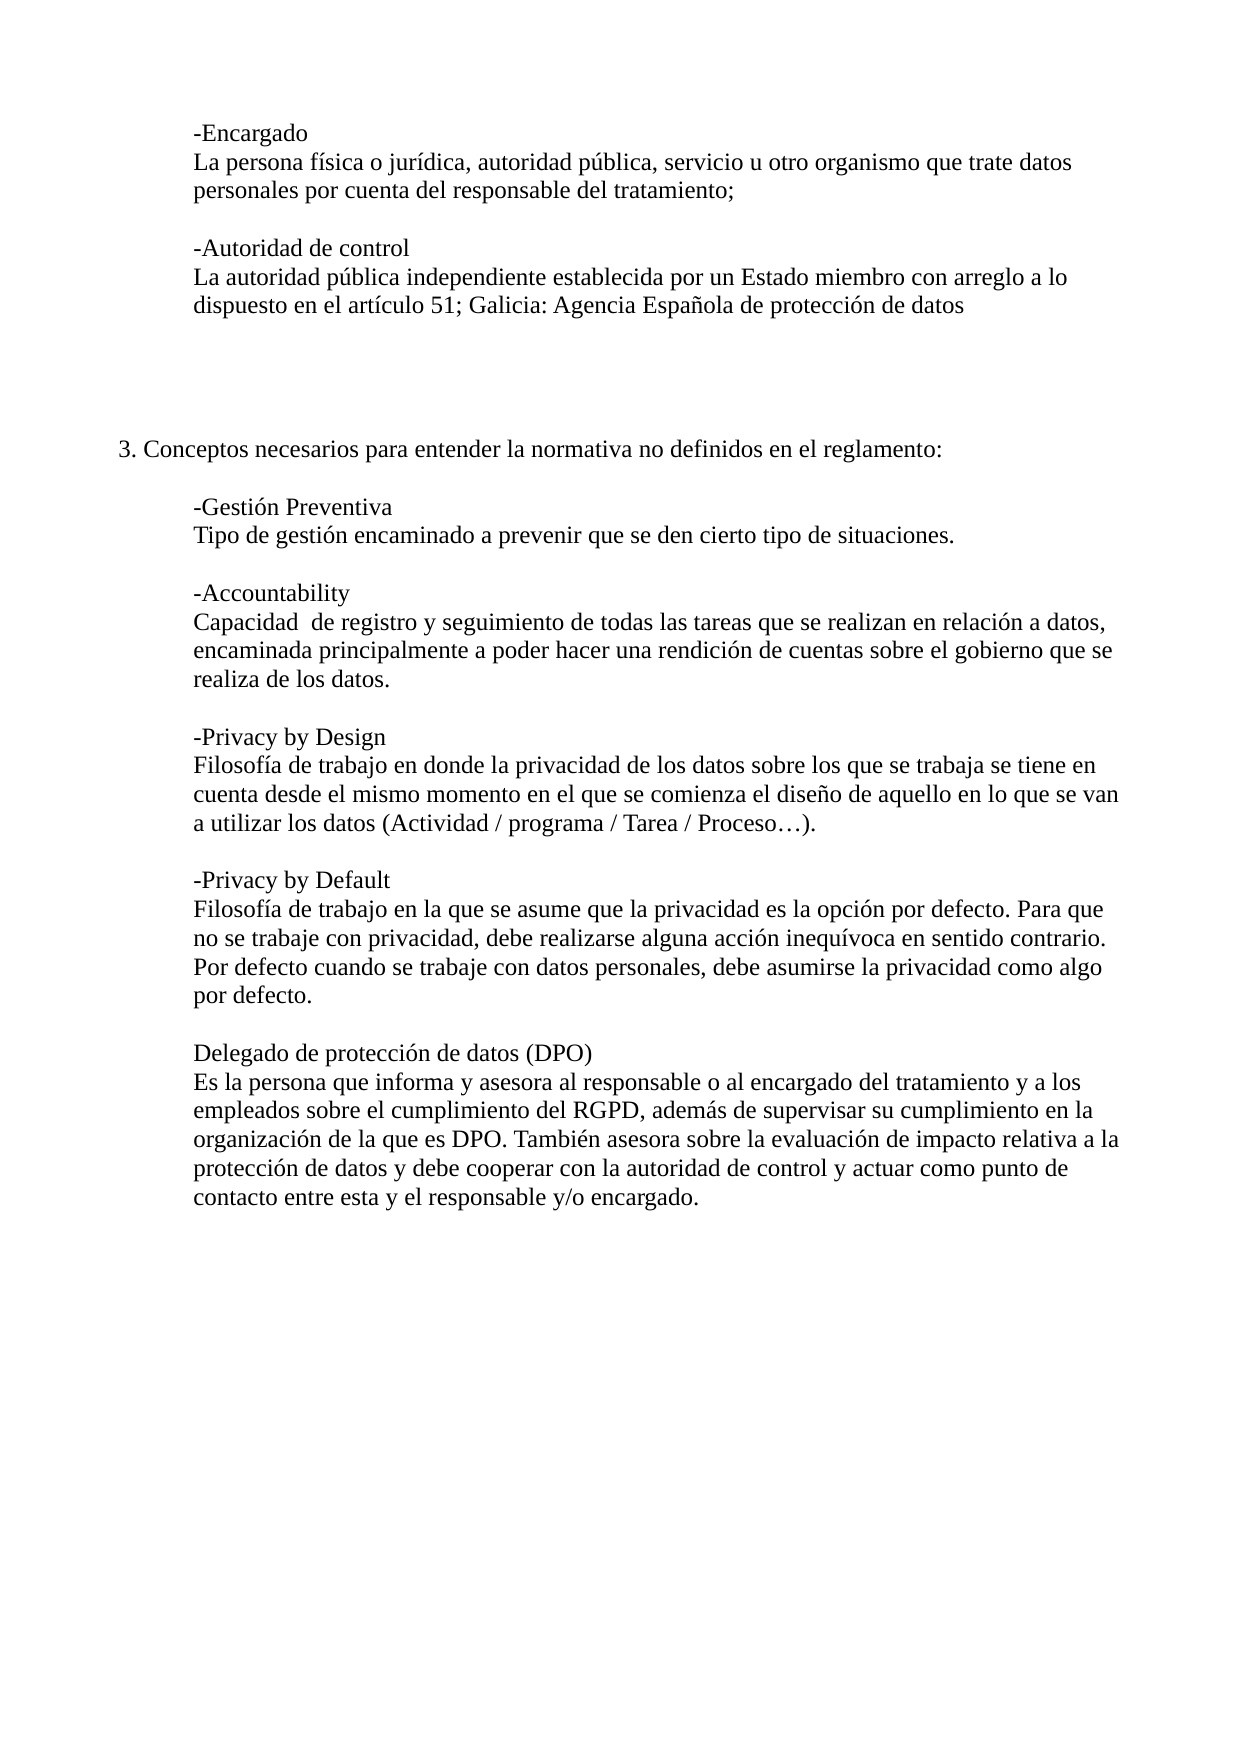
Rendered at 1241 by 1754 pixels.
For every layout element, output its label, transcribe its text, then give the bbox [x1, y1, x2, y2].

text Filosofía de trabajo en donde la privacidad de los datos sobre los que se trabaja se tiene en cuenta desde el mismo momento en el que se comienza el diseño de aquello en lo que se van a utilizar los datos (Actividad / programa / Tarea / Proceso…). [193, 751, 1122, 837]
text La persona física o jurídica, autoridad pública, servicio u otro organismo que trate datos personales por cuenta del responsable del tratamiento; [193, 147, 1122, 204]
text -Privacy by Design [193, 722, 1122, 751]
text Capacidad de registro y seguimiento de todas las tareas que se realizan en relación a datos, encaminada principalmente a poder hacer una rendición de cuentas sobre el gobierno que se realiza de los datos. [193, 607, 1122, 693]
text Filosofía de trabajo en la que se asume que la privacidad es la opción por defecto. Para que no se trabaje con privacidad, debe realizarse alguna acción inequívoca en sentido contrario. Por defecto cuando se trabaje con datos personales, debe asumirse la privacidad como algo por defecto. [193, 894, 1122, 1009]
text -Accountability [193, 578, 1122, 607]
text Es la persona que informa y asesora al responsable o al encargado del tratamiento y a los empleados sobre el cumplimiento del RGPD, además de supervisar su cumplimiento en la organización de la que es DPO. También asesora sobre la evaluación de impacto relativa a la protección de datos y debe cooperar con la autoridad de control y actuar como punto de contacto entre esta y el responsable y/o encargado. [193, 1067, 1122, 1211]
text 3. Conceptos necesarios para entender la normativa no definidos en el reglamento: [118, 434, 1122, 463]
text -Autoridad de control [193, 233, 1122, 262]
text -Privacy by Default [193, 866, 1122, 894]
text -Encargado [193, 118, 1122, 147]
text -Gestión Preventiva [193, 492, 1122, 521]
text Delegado de protección de datos (DPO) [193, 1038, 1122, 1067]
text La autoridad pública independiente establecida por un Estado miembro con arreglo a lo dispuesto en el artículo 51; Galicia: Agencia Española de protección de datos [193, 262, 1122, 319]
text Tipo de gestión encaminado a prevenir que se den cierto tipo de situaciones. [193, 521, 1122, 549]
